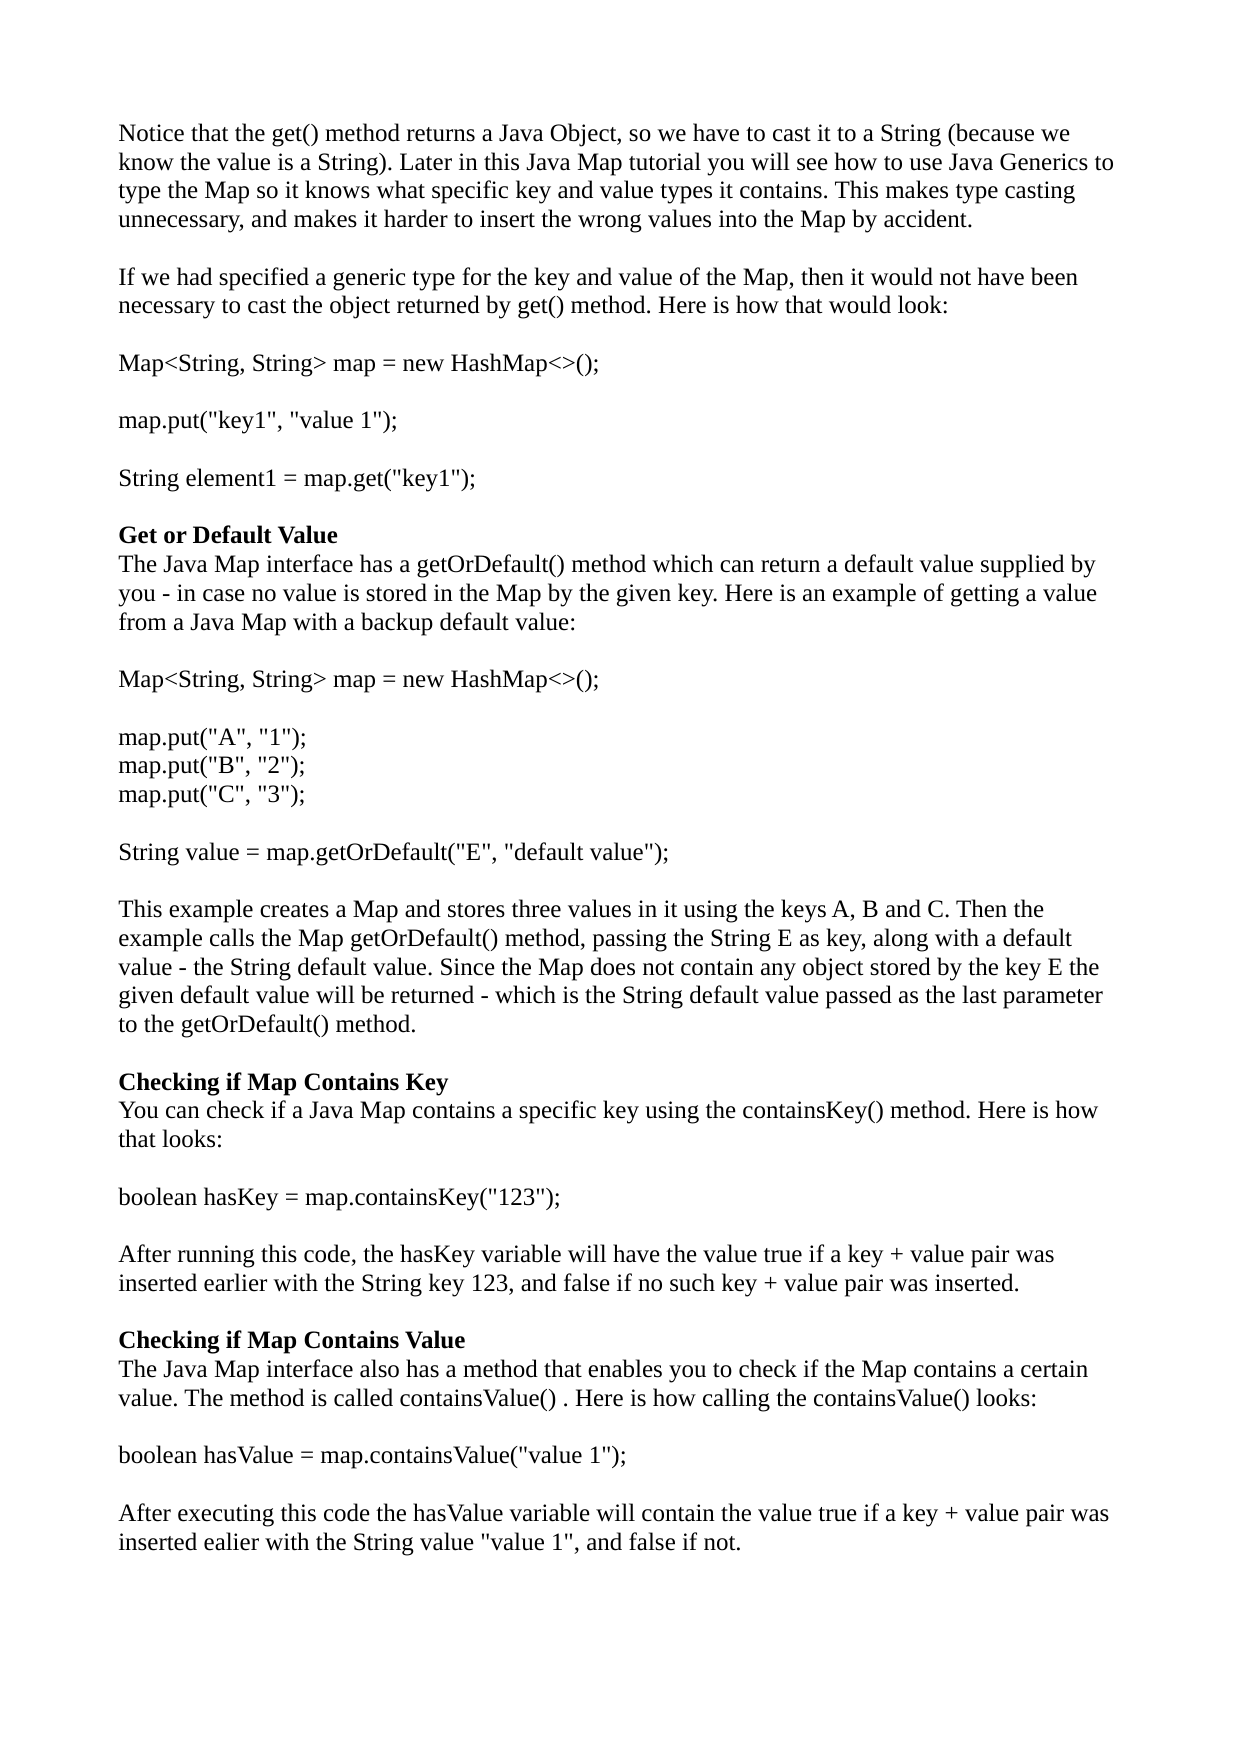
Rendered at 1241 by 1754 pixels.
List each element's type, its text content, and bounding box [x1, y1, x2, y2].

text String value = map.getOrDefault("E", "default value"); [118, 837, 1122, 866]
text map.put("B", "2"); [118, 751, 1122, 779]
text boolean hasKey = map.containsKey("123"); [118, 1182, 1122, 1211]
text Map<String, String> map = new HashMap<>(); [118, 348, 1122, 377]
text map.put("key1", "value 1"); [118, 406, 1122, 434]
text String element1 = map.get("key1"); [118, 463, 1122, 492]
text The Java Map interface also has a method that enables you to check if the Map contains a certain value. The method is called containsValue() . Here is how calling the containsValue() looks: [118, 1354, 1122, 1412]
text Notice that the get() method returns a Java Object, so we have to cast it to a String (because we know the value is a String). Later in this Java Map tutorial you will see how to use Java Generics to type the Map so it knows what specific key and value types it contains. This makes type casting unnecessary, and makes it harder to insert the wrong values into the Map by accident. [118, 118, 1122, 233]
text You can check if a Java Map contains a specific key using the containsKey() method. Here is how that looks: [118, 1096, 1122, 1153]
text After executing this code the hasValue variable will contain the value true if a key + value pair was inserted ealier with the String value "value 1", and false if not. [118, 1498, 1122, 1556]
text This example creates a Map and stores three values in it using the keys A, B and C. Then the example calls the Map getOrDefault() method, passing the String E as key, along with a default value - the String default value. Since the Map does not contain any object stored by the key E the given default value will be returned - which is the String default value passed as the last parameter to the getOrDefault() method. [118, 894, 1122, 1038]
text If we had specified a generic type for the key and value of the Map, then it would not have been necessary to cast the object returned by get() method. Here is how that would look: [118, 262, 1122, 319]
text boolean hasValue = map.containsValue("value 1"); [118, 1441, 1122, 1469]
text Checking if Map Contains Key [118, 1067, 1122, 1096]
text map.put("A", "1"); [118, 722, 1122, 751]
text Map<String, String> map = new HashMap<>(); [118, 664, 1122, 693]
text map.put("C", "3"); [118, 779, 1122, 808]
text The Java Map interface has a getOrDefault() method which can return a default value supplied by you - in case no value is stored in the Map by the given key. Here is an example of getting a value from a Java Map with a backup default value: [118, 549, 1122, 636]
text Checking if Map Contains Value [118, 1326, 1122, 1354]
text After running this code, the hasKey variable will have the value true if a key + value pair was inserted earlier with the String key 123, and false if no such key + value pair was inserted. [118, 1239, 1122, 1297]
text Get or Default Value [118, 521, 1122, 549]
